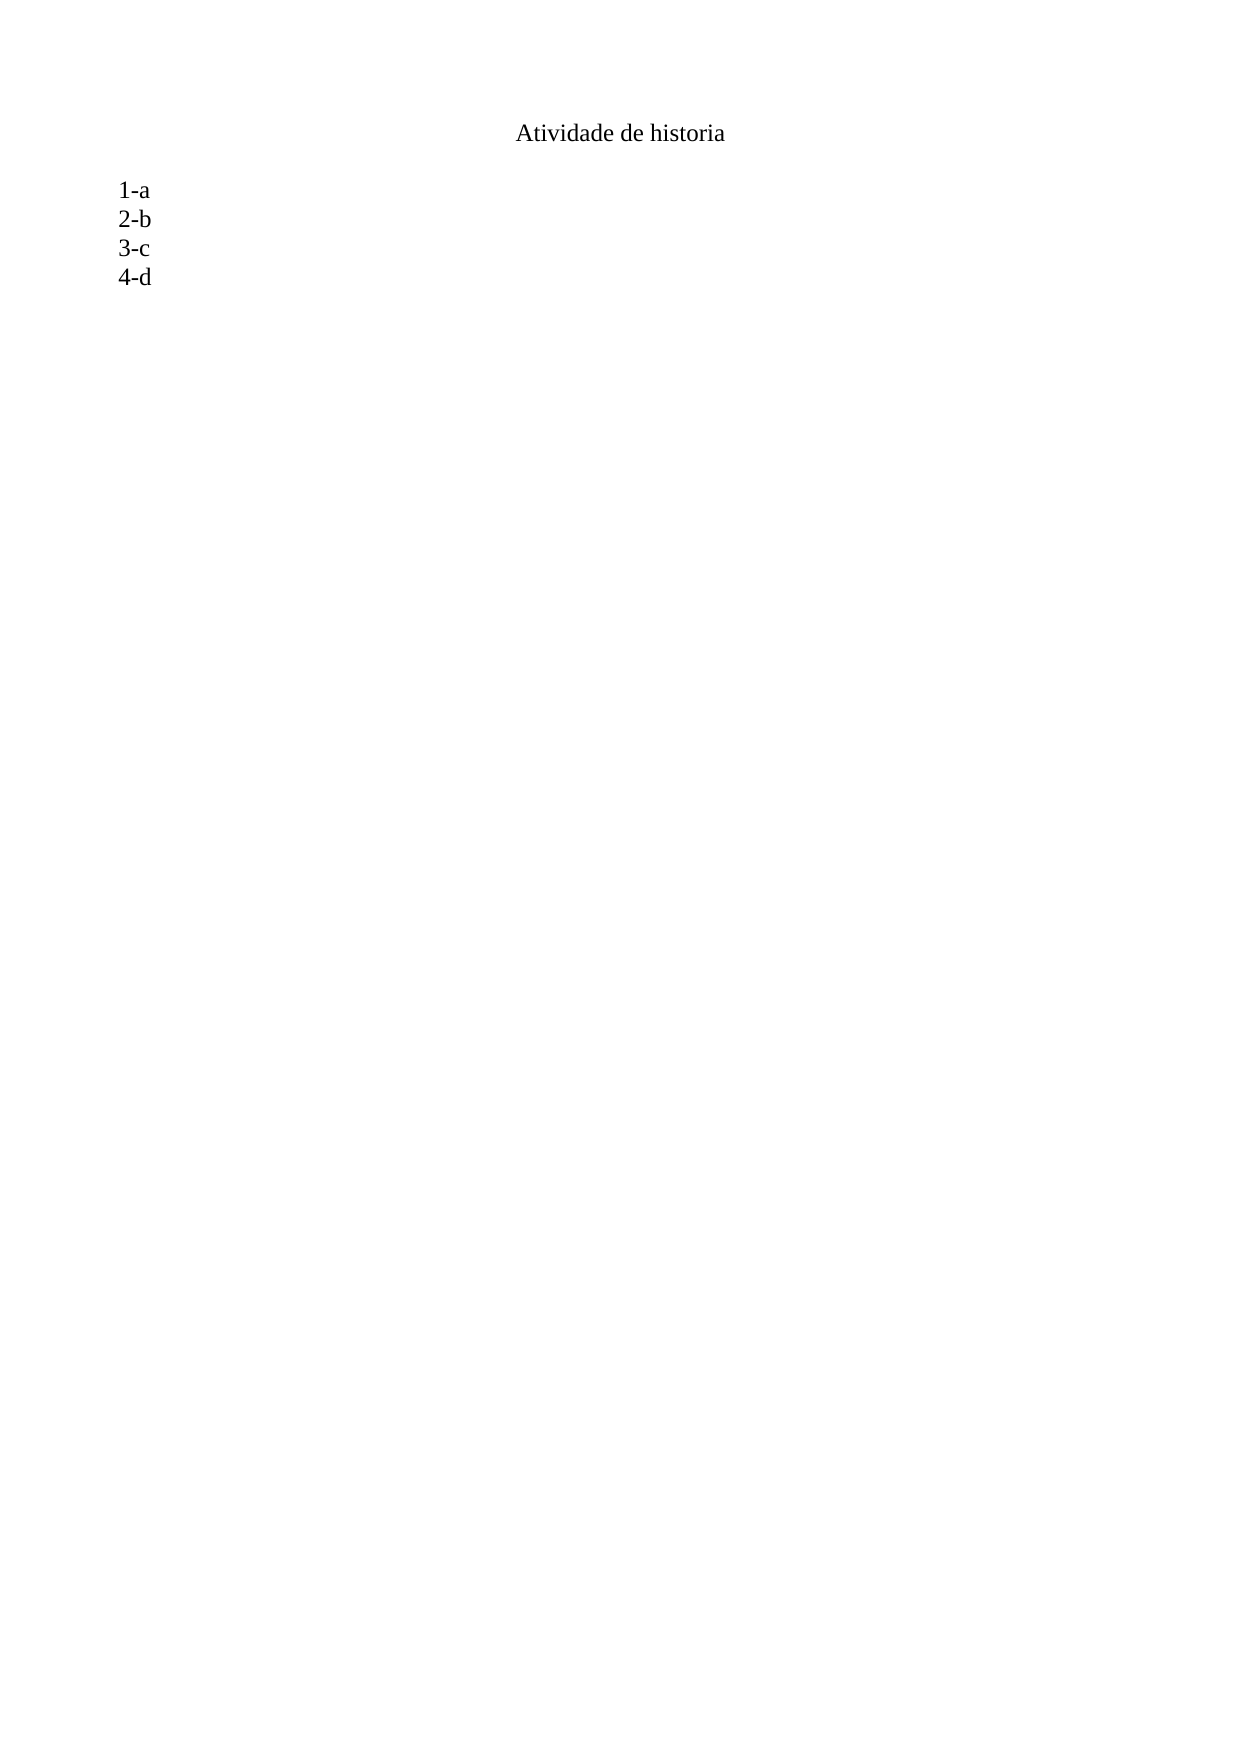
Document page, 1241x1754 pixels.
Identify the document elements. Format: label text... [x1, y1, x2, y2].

text 3-c [118, 233, 1122, 262]
text Atividade de historia [118, 118, 1122, 147]
text 4-d [118, 262, 1122, 291]
text 2-b [118, 204, 1122, 233]
text 1-a [118, 176, 1122, 204]
